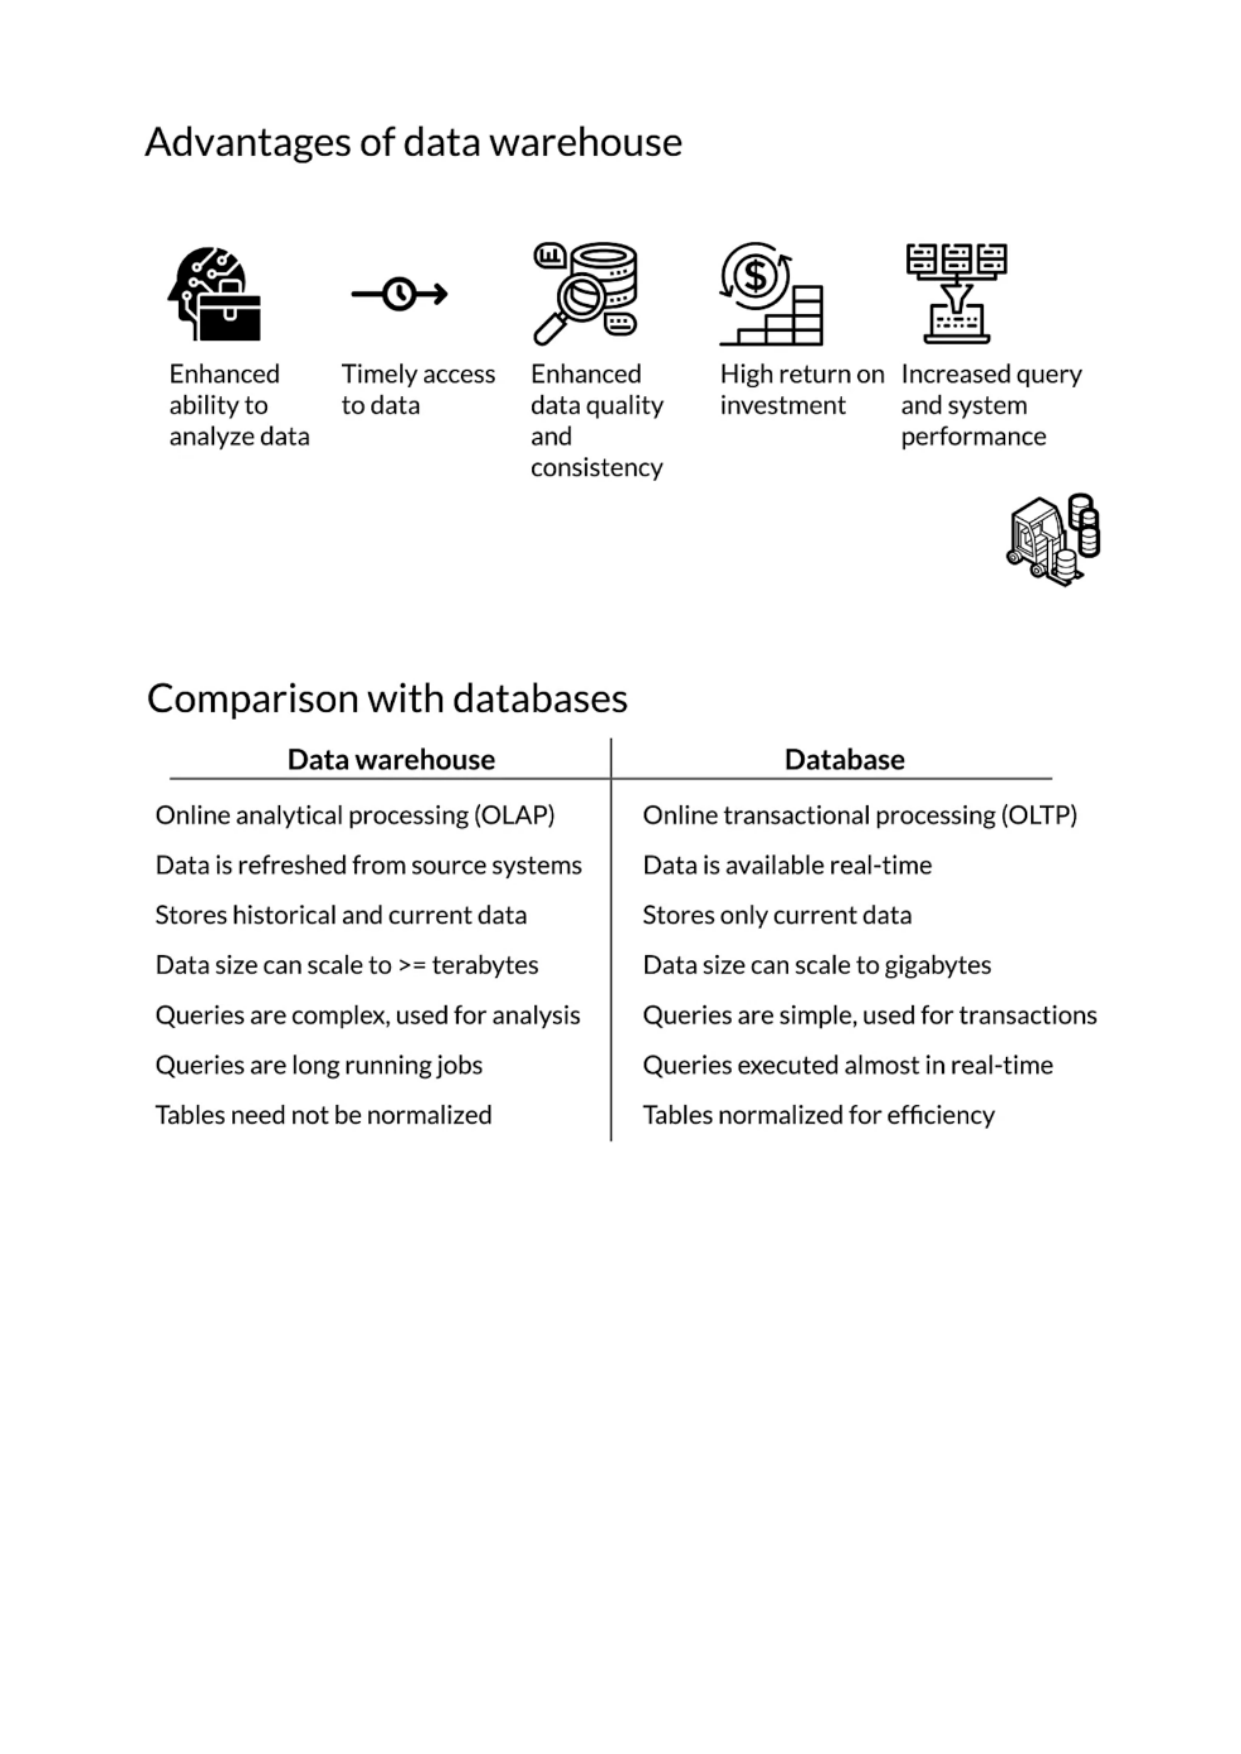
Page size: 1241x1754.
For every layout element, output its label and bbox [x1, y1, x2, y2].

picture [118, 118, 1123, 595]
picture [118, 667, 1123, 1149]
